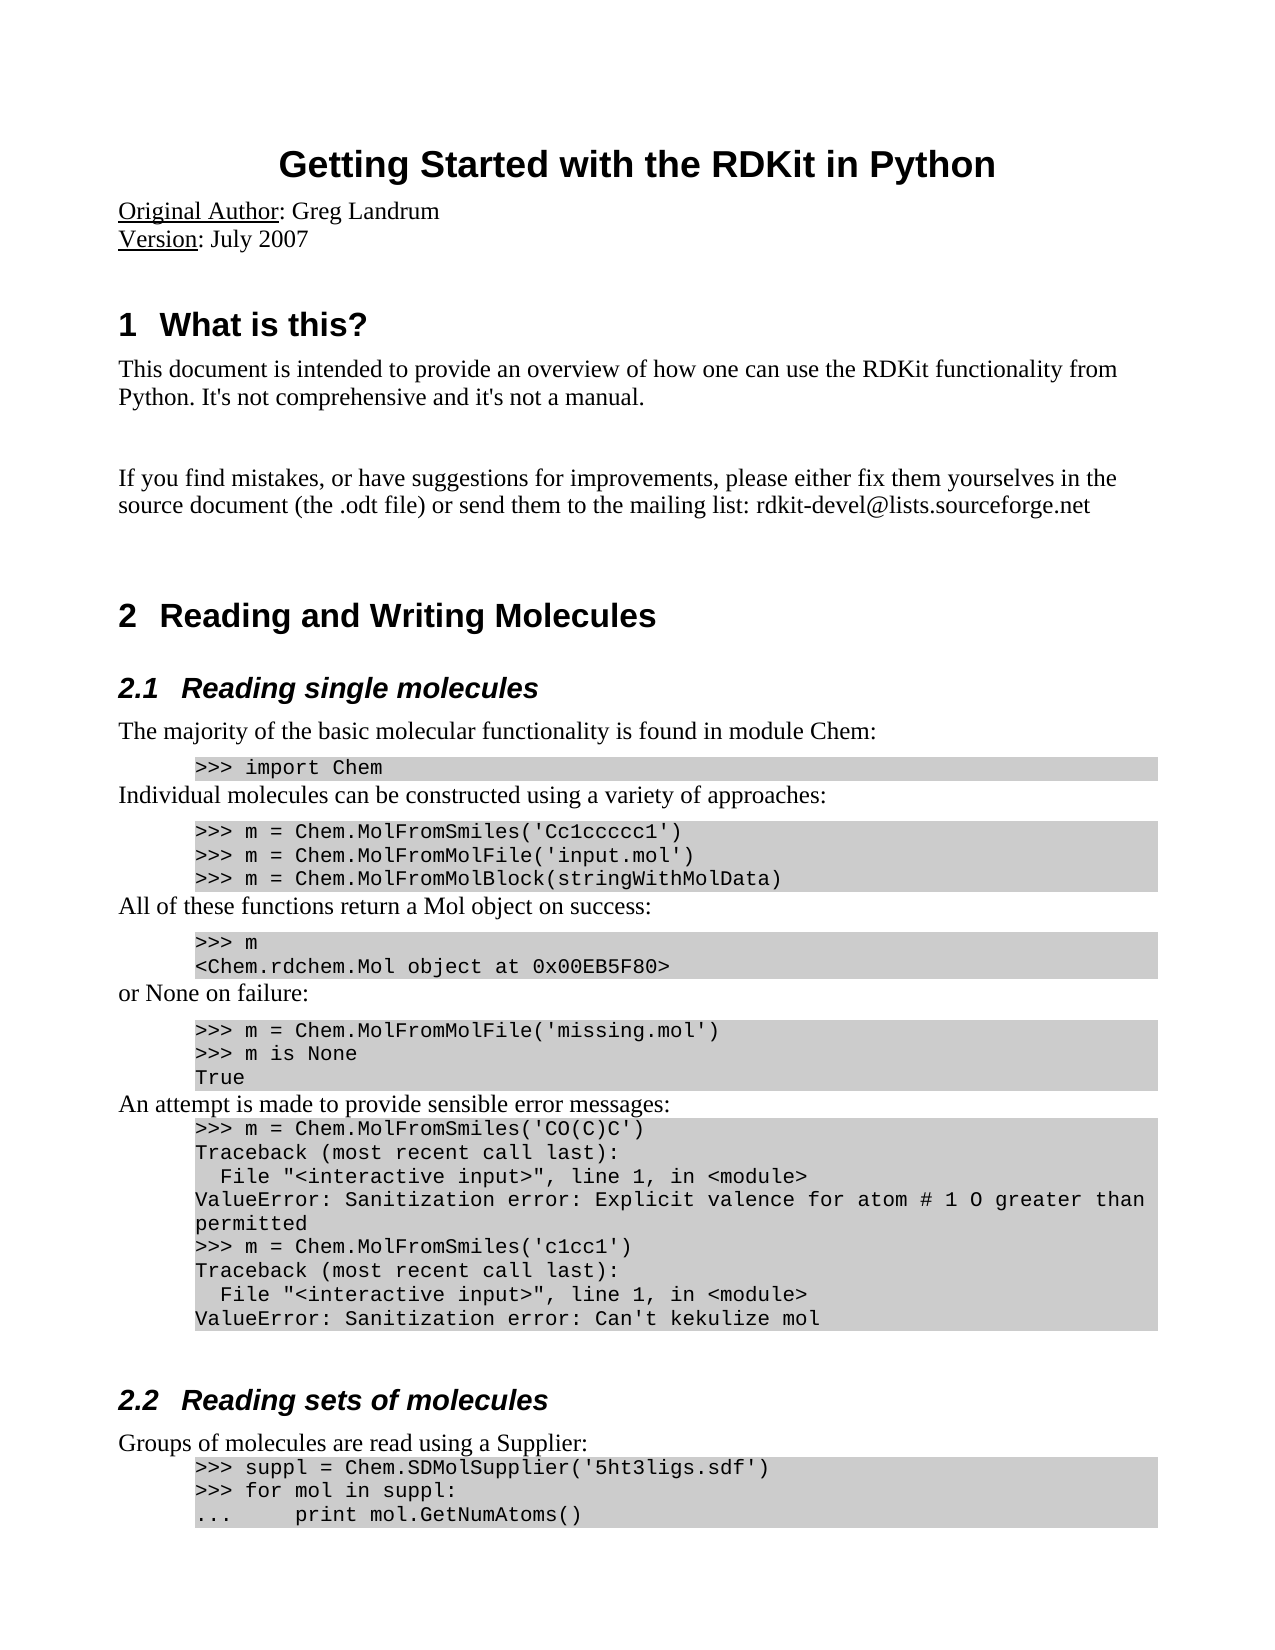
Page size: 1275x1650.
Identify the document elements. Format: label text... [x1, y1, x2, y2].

text Version: July 2007 [118, 225, 1157, 253]
title Getting Started with the RDKit in Python [118, 143, 1157, 185]
text >>> m = Chem.MolFromMolBlock(stringWithMolData) [195, 868, 1158, 892]
text >>> m <Chem.rdchem.Mol object at 0x00EB5F80> [195, 932, 1158, 979]
subtitle Reading sets of molecules [118, 1384, 1157, 1416]
text >>> import Chem [195, 757, 1158, 781]
text The majority of the basic molecular functionality is found in module Chem: [118, 717, 1157, 745]
text >>> m = Chem.MolFromSmiles('Cc1ccccc1') [195, 821, 1158, 845]
text All of these functions return a Mol object on success: [118, 892, 1157, 920]
text ... print mol.GetNumAtoms() [195, 1504, 1158, 1528]
text An attempt is made to provide sensible error messages: [118, 1091, 1157, 1118]
text >>> m = Chem.MolFromMolFile('input.mol') [195, 845, 1158, 868]
text >>> for mol in suppl: [195, 1480, 1158, 1504]
text >>> m = Chem.MolFromSmiles('CO(C)C') Traceback (most recent call last): File "<interactive input>", line 1, in <module> ValueError: Sanitization error: Explicit valence for atom # 1 O greater than permitted >>> m = Chem.MolFromSmiles('c1cc1') Traceback (most recent call last): File "<interactive input>", line 1, in <module> ValueError: Sanitization error: Can't kekulize mol [195, 1118, 1158, 1331]
text Individual molecules can be constructed using a variety of approaches: [118, 781, 1157, 808]
text Groups of molecules are read using a Supplier: [118, 1429, 1157, 1457]
text >>> suppl = Chem.SDMolSupplier('5ht3ligs.sdf') [195, 1457, 1158, 1480]
text This document is intended to provide an overview of how one can use the RDKit functionality from Python. It's not comprehensive and it's not a manual. [118, 356, 1157, 411]
text If you find mistakes, or have suggestions for improvements, please either fix them yourselves in the source document (the .odt file) or send them to the mailing list: rdkit-devel@lists.sourceforge.net [118, 464, 1157, 519]
subtitle What is this? [118, 306, 1157, 343]
subtitle Reading and Writing Molecules [118, 597, 1157, 634]
text or None on failure: [118, 979, 1157, 1007]
text >>> m = Chem.MolFromMolFile('missing.mol') >>> m is None True [195, 1020, 1158, 1091]
subtitle Reading single molecules [118, 672, 1157, 704]
text Original Author: Greg Landrum [118, 197, 1157, 225]
